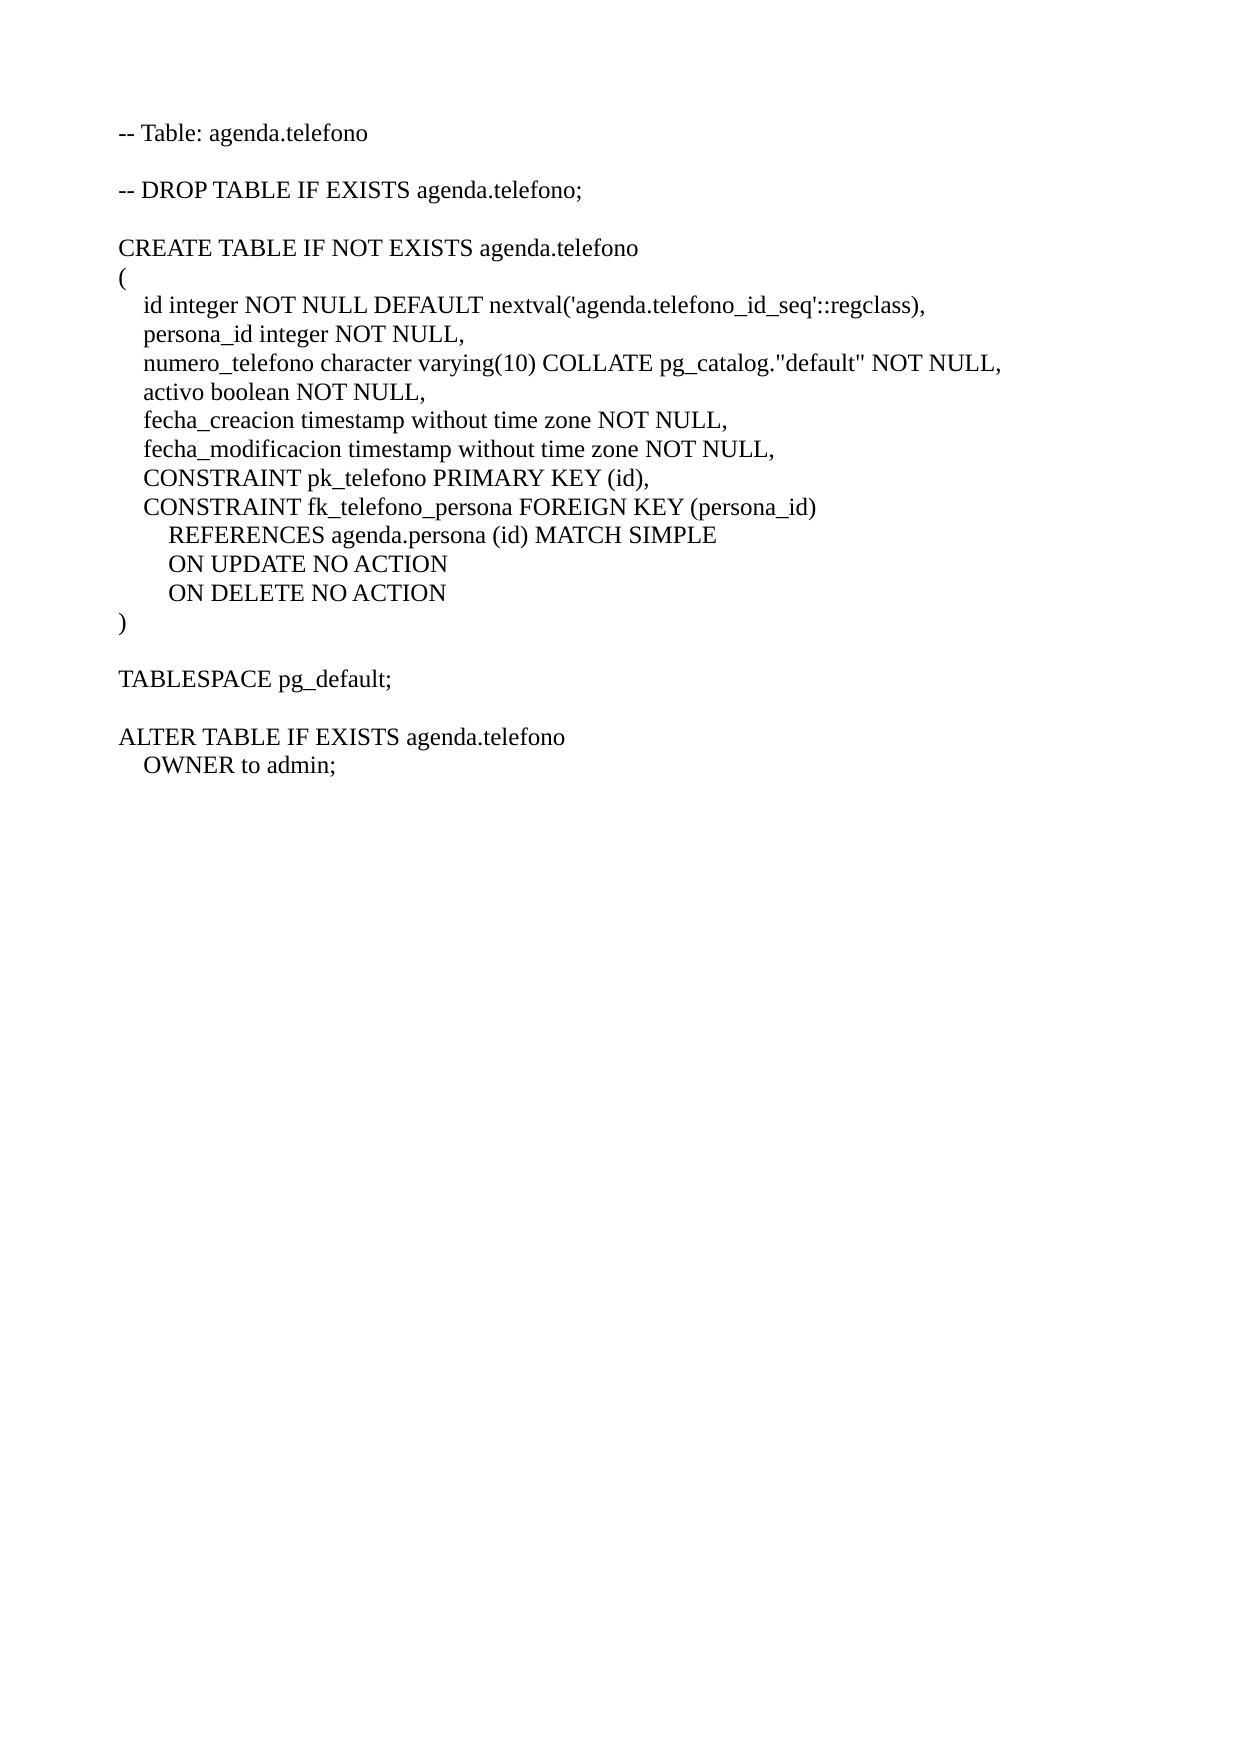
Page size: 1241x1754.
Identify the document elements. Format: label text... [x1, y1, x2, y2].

text CONSTRAINT pk_telefono PRIMARY KEY (id), [118, 463, 1122, 492]
text ) [118, 607, 1122, 636]
text -- DROP TABLE IF EXISTS agenda.telefono; [118, 176, 1122, 204]
text ( [118, 262, 1122, 291]
text -- Table: agenda.telefono [118, 118, 1122, 147]
text numero_telefono character varying(10) COLLATE pg_catalog."default" NOT NULL, [118, 348, 1122, 377]
text OWNER to admin; [118, 751, 1122, 779]
text REFERENCES agenda.persona (id) MATCH SIMPLE [118, 521, 1122, 549]
text ALTER TABLE IF EXISTS agenda.telefono [118, 722, 1122, 751]
text persona_id integer NOT NULL, [118, 319, 1122, 348]
text fecha_creacion timestamp without time zone NOT NULL, [118, 406, 1122, 434]
text ON UPDATE NO ACTION [118, 549, 1122, 578]
text ON DELETE NO ACTION [118, 578, 1122, 607]
text id integer NOT NULL DEFAULT nextval('agenda.telefono_id_seq'::regclass), [118, 291, 1122, 319]
text TABLESPACE pg_default; [118, 664, 1122, 693]
text fecha_modificacion timestamp without time zone NOT NULL, [118, 434, 1122, 463]
text activo boolean NOT NULL, [118, 377, 1122, 406]
text CONSTRAINT fk_telefono_persona FOREIGN KEY (persona_id) [118, 492, 1122, 521]
text CREATE TABLE IF NOT EXISTS agenda.telefono [118, 233, 1122, 262]
